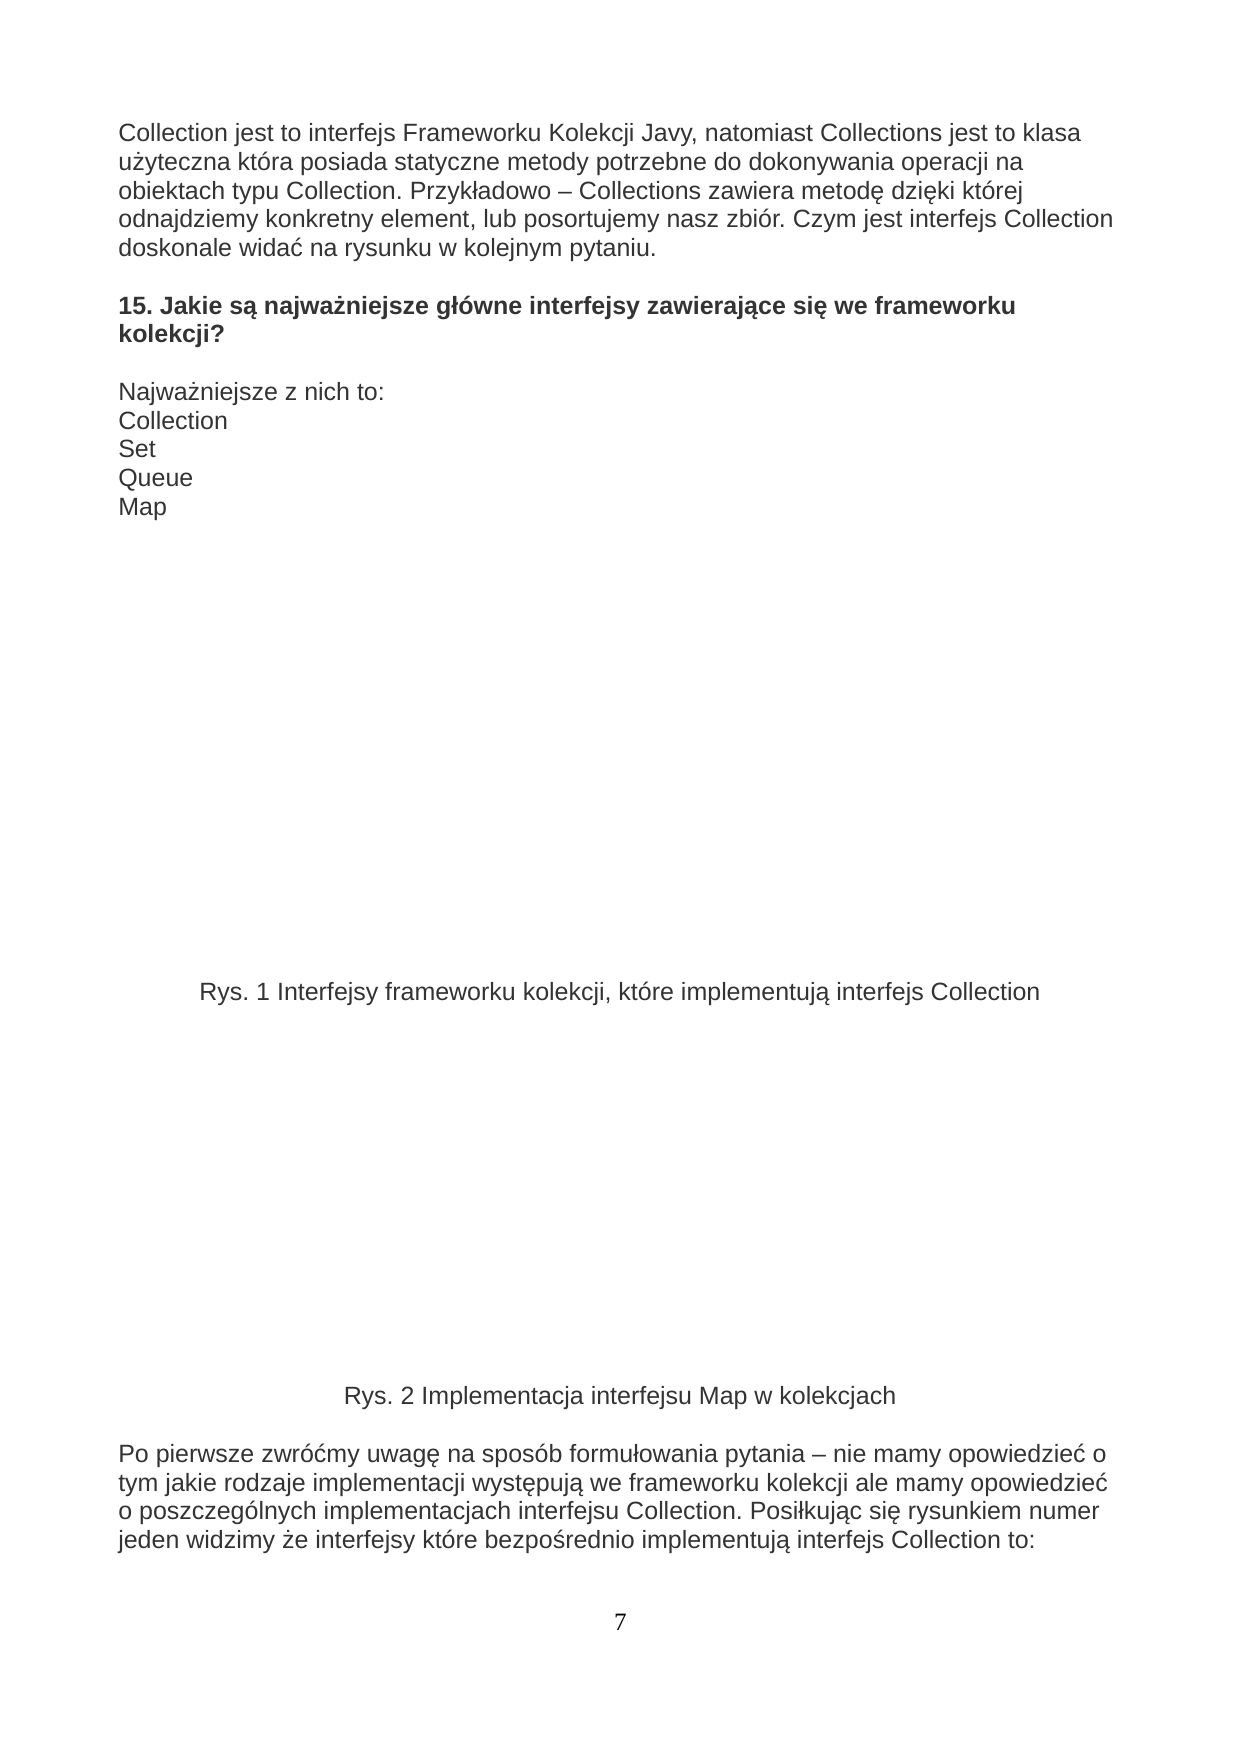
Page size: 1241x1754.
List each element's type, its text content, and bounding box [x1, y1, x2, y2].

text Najważniejsze z nich to: [118, 377, 1122, 406]
text Set [118, 434, 1122, 463]
text Map [118, 492, 1122, 521]
text Queue [118, 463, 1122, 492]
text Collection jest to interfejs Frameworku Kolekcji Javy, natomiast Collections jest to klasa użyteczna która posiada statyczne metody potrzebne do dokonywania operacji na obiektach typu Collection. Przykładowo – Collections zawiera metodę dzięki której odnajdziemy konkretny element, lub posortujemy nasz zbiór. Czym jest interfejs Collection doskonale widać na rysunku w kolejnym pytaniu. [118, 118, 1122, 262]
text Rys. 1 Interfejsy frameworku kolekcji, które implementują interfejs Collection Rys. 2 Implementacja interfejsu Map w kolekcjach [118, 549, 1122, 1439]
text Po pierwsze zwróćmy uwagę na sposób formułowania pytania – nie mamy opowiedzieć o tym jakie rodzaje implementacji występują we frameworku kolekcji ale mamy opowiedzieć o poszczególnych implementacjach interfejsu Collection. Posiłkując się rysunkiem numer jeden widzimy że interfejsy które bezpośrednio implementują interfejs Collection to: [118, 1439, 1122, 1554]
text Collection [118, 406, 1122, 434]
subtitle 15. Jakie są najważniejsze główne interfejsy zawierające się we frameworku kolekcji? [118, 291, 1122, 377]
